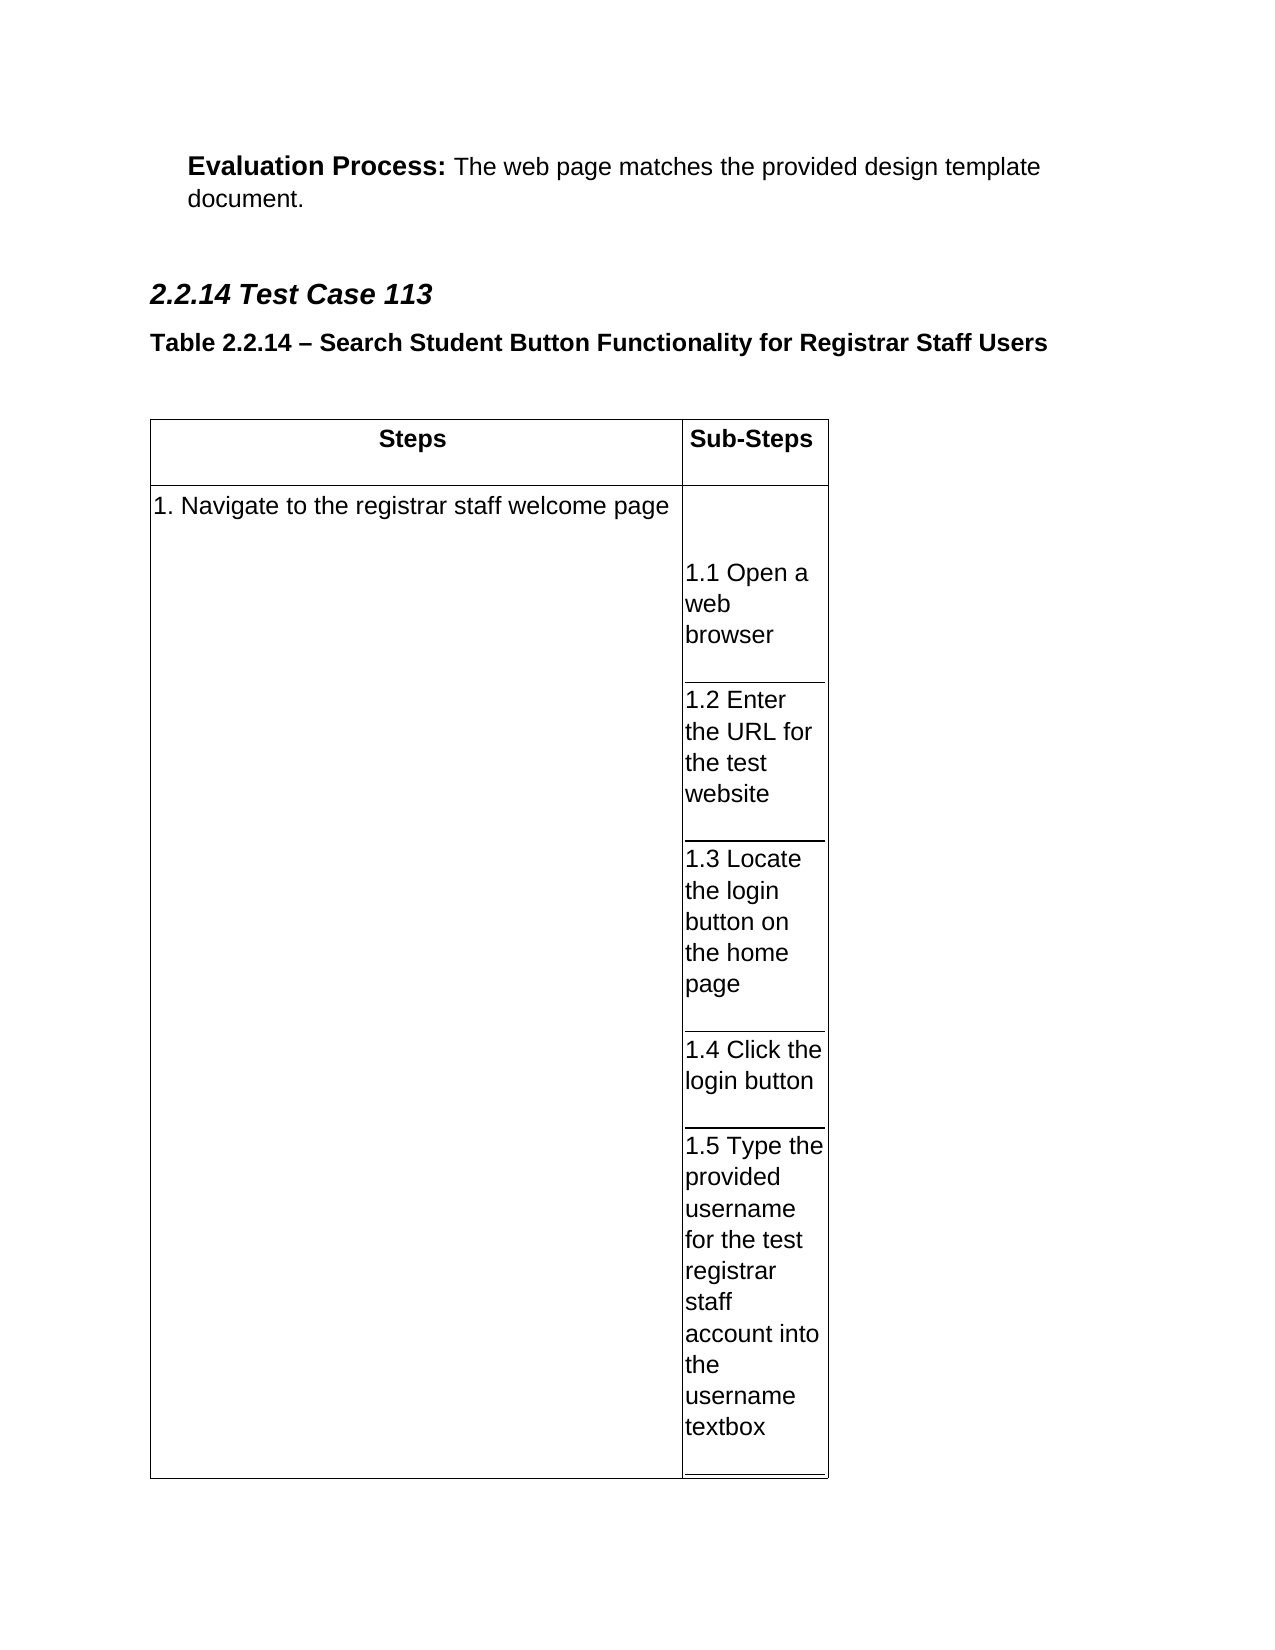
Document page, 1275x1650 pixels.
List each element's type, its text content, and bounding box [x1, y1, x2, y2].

table_cell 1.3 Locate the login button on the home page [685, 842, 825, 1031]
table_cell 1.5 Type the provided username for the test registrar staff account into the username textbox [685, 1129, 825, 1473]
table_header Sub-Steps [683, 420, 828, 485]
table_cell 1.2 Enter the URL for the test website [685, 683, 825, 840]
text Evaluation Process: The web page matches the provided design template document. [187, 150, 1125, 212]
table_header Steps [151, 420, 682, 485]
text 2.2.14 Test Case 113 [150, 276, 1125, 310]
table_cell [683, 486, 828, 1478]
table_cell 1. Navigate to the registrar staff welcome page [151, 486, 682, 1478]
text Table 2.2.14 – Search Student Button Functionality for Registrar Staff Users [150, 325, 1125, 356]
table_cell 1.4 Click the login button [685, 1032, 825, 1127]
table_header 1.1 Open a web browser [685, 555, 825, 681]
